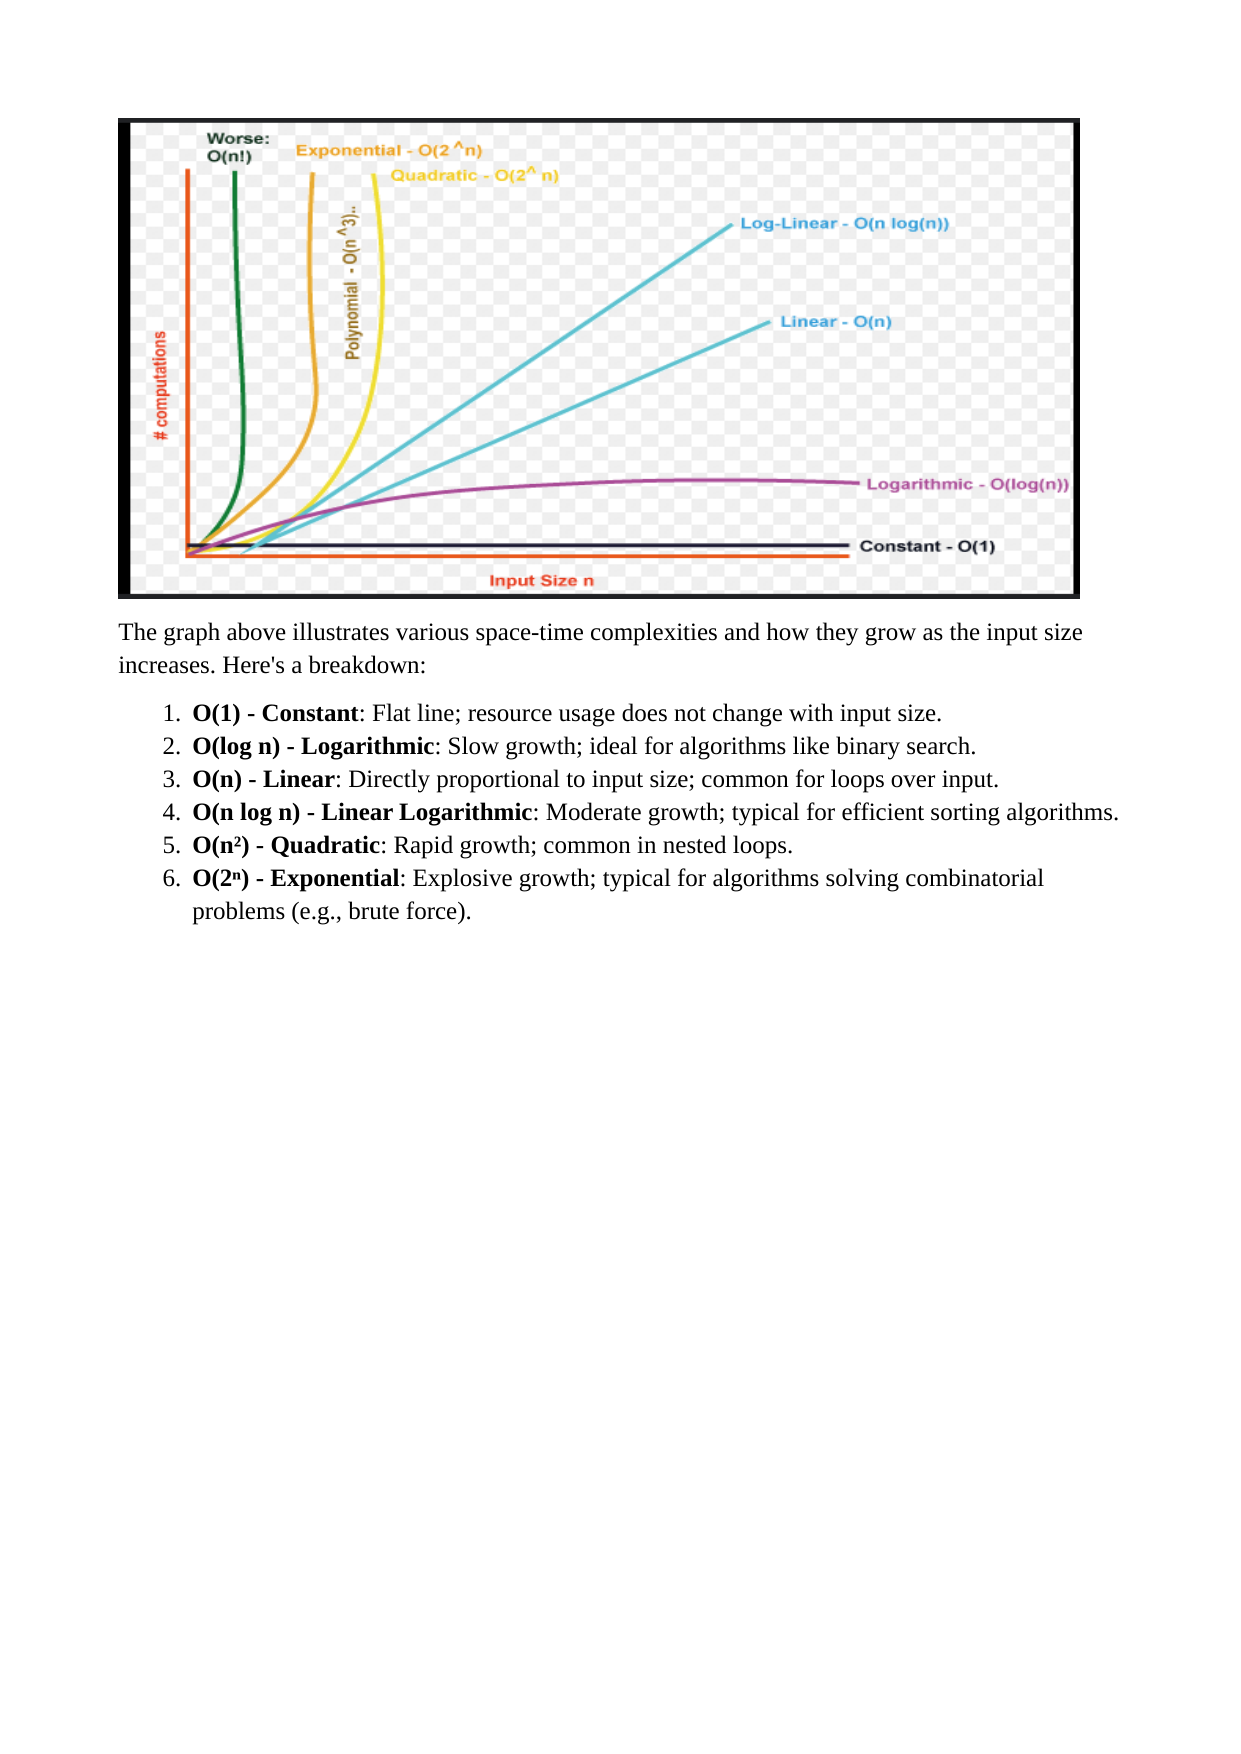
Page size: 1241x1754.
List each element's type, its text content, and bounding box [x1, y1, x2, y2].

list O(1) - Constant: Flat line; resource usage does not change with input size. [162, 698, 1122, 727]
list O(log n) - Logarithmic: Slow growth; ideal for algorithms like binary search. [162, 731, 1122, 760]
list O(2ⁿ) - Exponential: Explosive growth; typical for algorithms solving combinatorial problems (e.g., brute force). [162, 863, 1122, 925]
list O(n log n) - Linear Logarithmic: Moderate growth; typical for efficient sorting algorithms. [162, 797, 1122, 826]
picture [118, 118, 1080, 599]
text The graph above illustrates various space-time complexities and how they grow as the input size increases. Here's a breakdown: [118, 617, 1122, 679]
list O(n) - Linear: Directly proportional to input size; common for loops over input. [162, 764, 1122, 793]
list O(n²) - Quadratic: Rapid growth; common in nested loops. [162, 830, 1122, 859]
